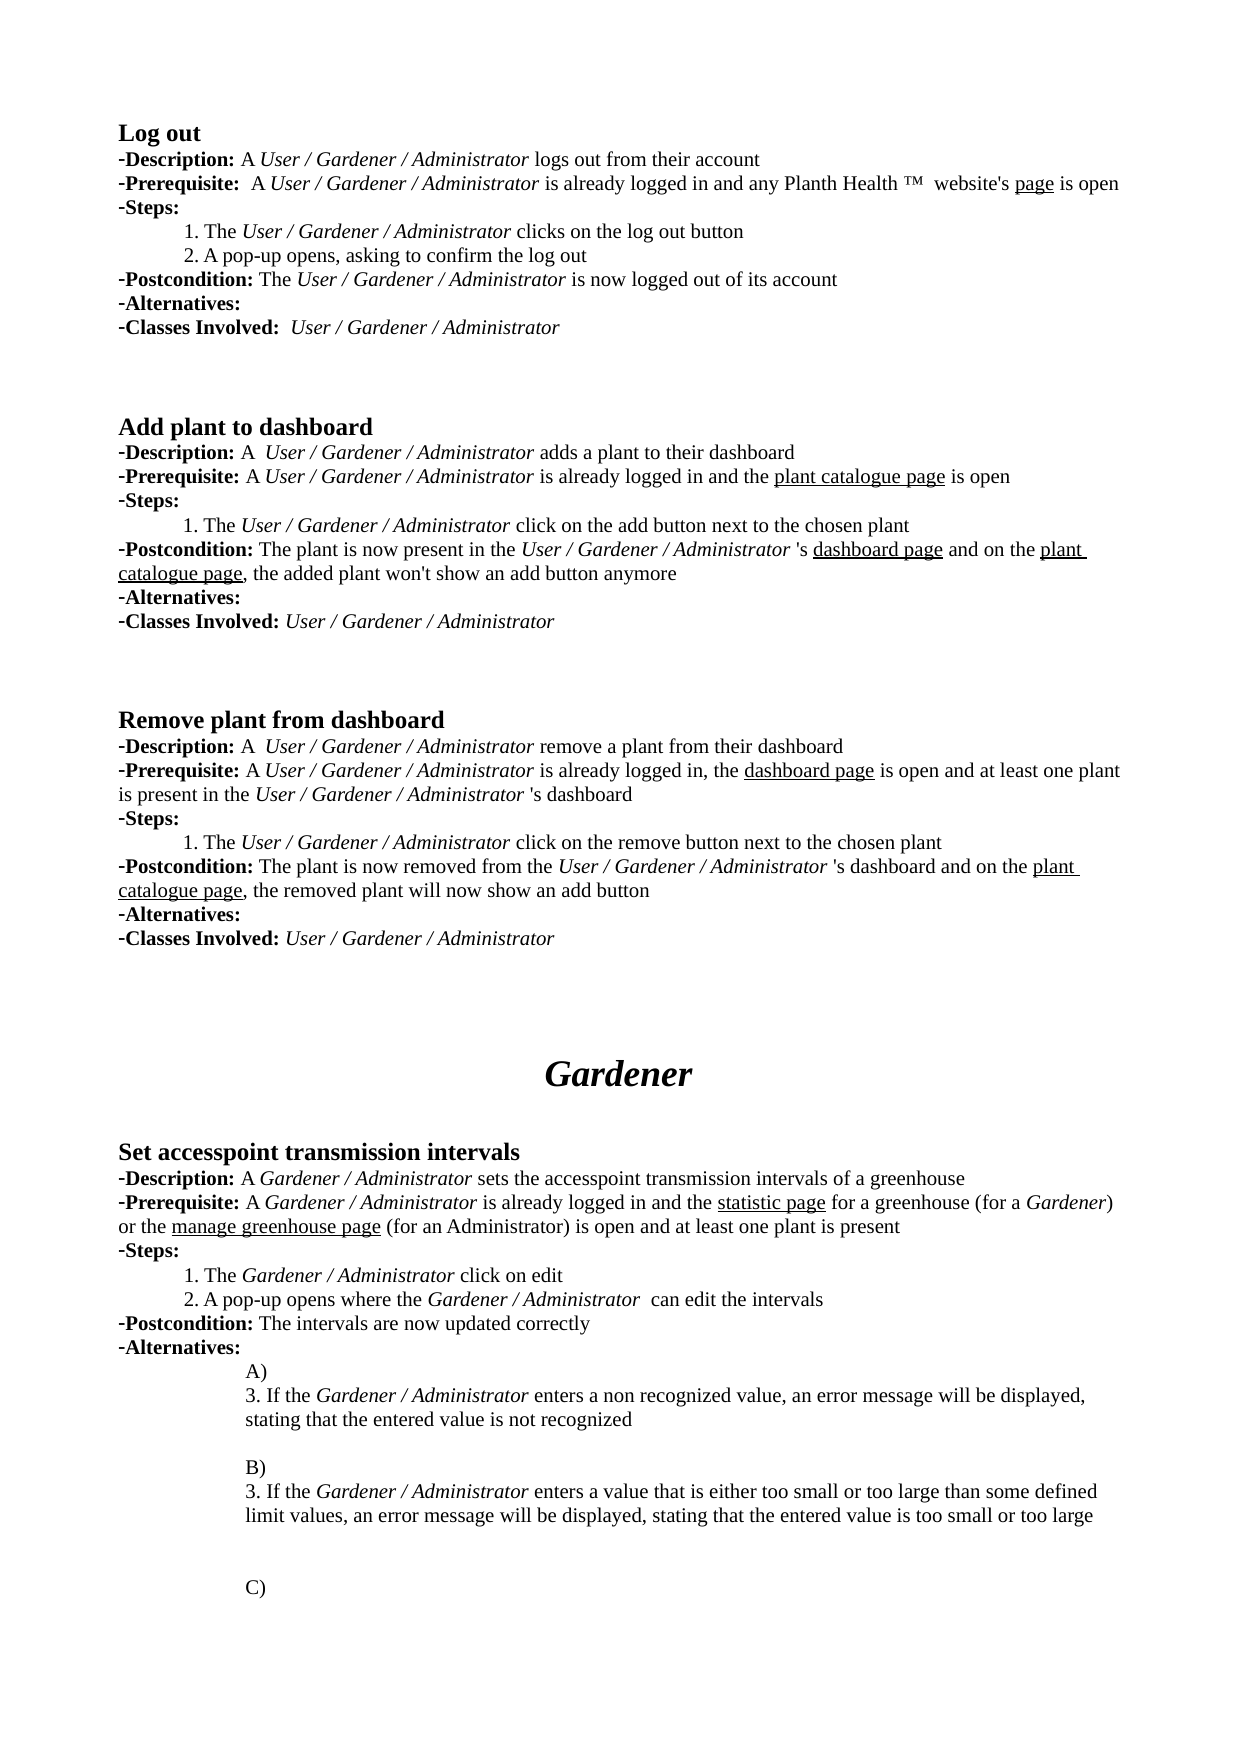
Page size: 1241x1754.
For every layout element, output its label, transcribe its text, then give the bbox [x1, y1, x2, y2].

text 3. If the Gardener / Administrator enters a value that is either too small or too large than some defined limit values, an error message will be displayed, stating that the entered value is too small or too large [245, 1479, 1122, 1527]
list Prerequisite: A Gardener / Administrator is already logged in and the statistic page for a greenhouse (for a Gardener) or the manage greenhouse page (for an Administrator) is open and at least one plant is present [118, 1190, 1122, 1238]
list Description: A User / Gardener / Administrator remove a plant from their dashboard [118, 734, 1122, 758]
text Add plant to dashboard [118, 412, 1122, 440]
list Description: A User / Gardener / Administrator logs out from their account [118, 147, 1122, 171]
list Postcondition: The intervals are now updated correctly [118, 1311, 1122, 1335]
list Description: A User / Gardener / Administrator adds a plant to their dashboard [118, 440, 1122, 464]
text Gardener [118, 1051, 1122, 1094]
text Set accesspoint transmission intervals [118, 1137, 1122, 1166]
text B) [245, 1455, 1122, 1479]
list Prerequisite: A User / Gardener / Administrator is already logged in and the plant catalogue page is open [118, 464, 1122, 488]
list Description: A Gardener / Administrator sets the accesspoint transmission intervals of a greenhouse [118, 1166, 1122, 1190]
list Postcondition: The plant is now removed from the User / Gardener / Administrator 's dashboard and on the plant catalogue page, the removed plant will now show an add button [118, 854, 1122, 902]
text 3. If the Gardener / Administrator enters a non recognized value, an error message will be displayed, stating that the entered value is not recognized [245, 1383, 1122, 1431]
text 1. The User / Gardener / Administrator click on the add button next to the chosen plant [183, 512, 1122, 537]
list Postcondition: The plant is now present in the User / Gardener / Administrator 's dashboard page and on the plant catalogue page, the added plant won't show an add button anymore [118, 537, 1122, 585]
list Classes Involved: User / Gardener / Administrator [118, 315, 1122, 339]
list 1. The User / Gardener / Administrator clicks on the log out button [183, 219, 1122, 243]
list 2. A pop-up opens, asking to confirm the log out [183, 243, 1122, 267]
text 2. A pop-up opens where the Gardener / Administrator can edit the intervals [183, 1287, 1122, 1311]
list Alternatives: [118, 1335, 1122, 1359]
list Alternatives: [118, 902, 1122, 926]
list Prerequisite: A User / Gardener / Administrator is already logged in and any Planth Health ™ website's page is open [118, 171, 1122, 195]
text Remove plant from dashboard [118, 705, 1122, 734]
list Steps: [118, 488, 1122, 512]
list Alternatives: [118, 291, 1122, 315]
list Steps: [118, 195, 1122, 219]
list Postcondition: The User / Gardener / Administrator is now logged out of its account [118, 267, 1122, 291]
list Classes Involved: User / Gardener / Administrator [118, 926, 1122, 950]
text A) [245, 1359, 1122, 1383]
list Steps: [118, 1238, 1122, 1262]
list Prerequisite: A User / Gardener / Administrator is already logged in, the dashboard page is open and at least one plant is present in the User / Gardener / Administrator 's dashboard [118, 758, 1122, 806]
text 1. The Gardener / Administrator click on edit [183, 1262, 1122, 1287]
list Alternatives: [118, 585, 1122, 609]
text 1. The User / Gardener / Administrator click on the remove button next to the chosen plant [183, 830, 1122, 854]
list Steps: [118, 806, 1122, 830]
text Log out [118, 118, 1122, 147]
list Classes Involved: User / Gardener / Administrator [118, 609, 1122, 633]
text C) [245, 1575, 1122, 1599]
